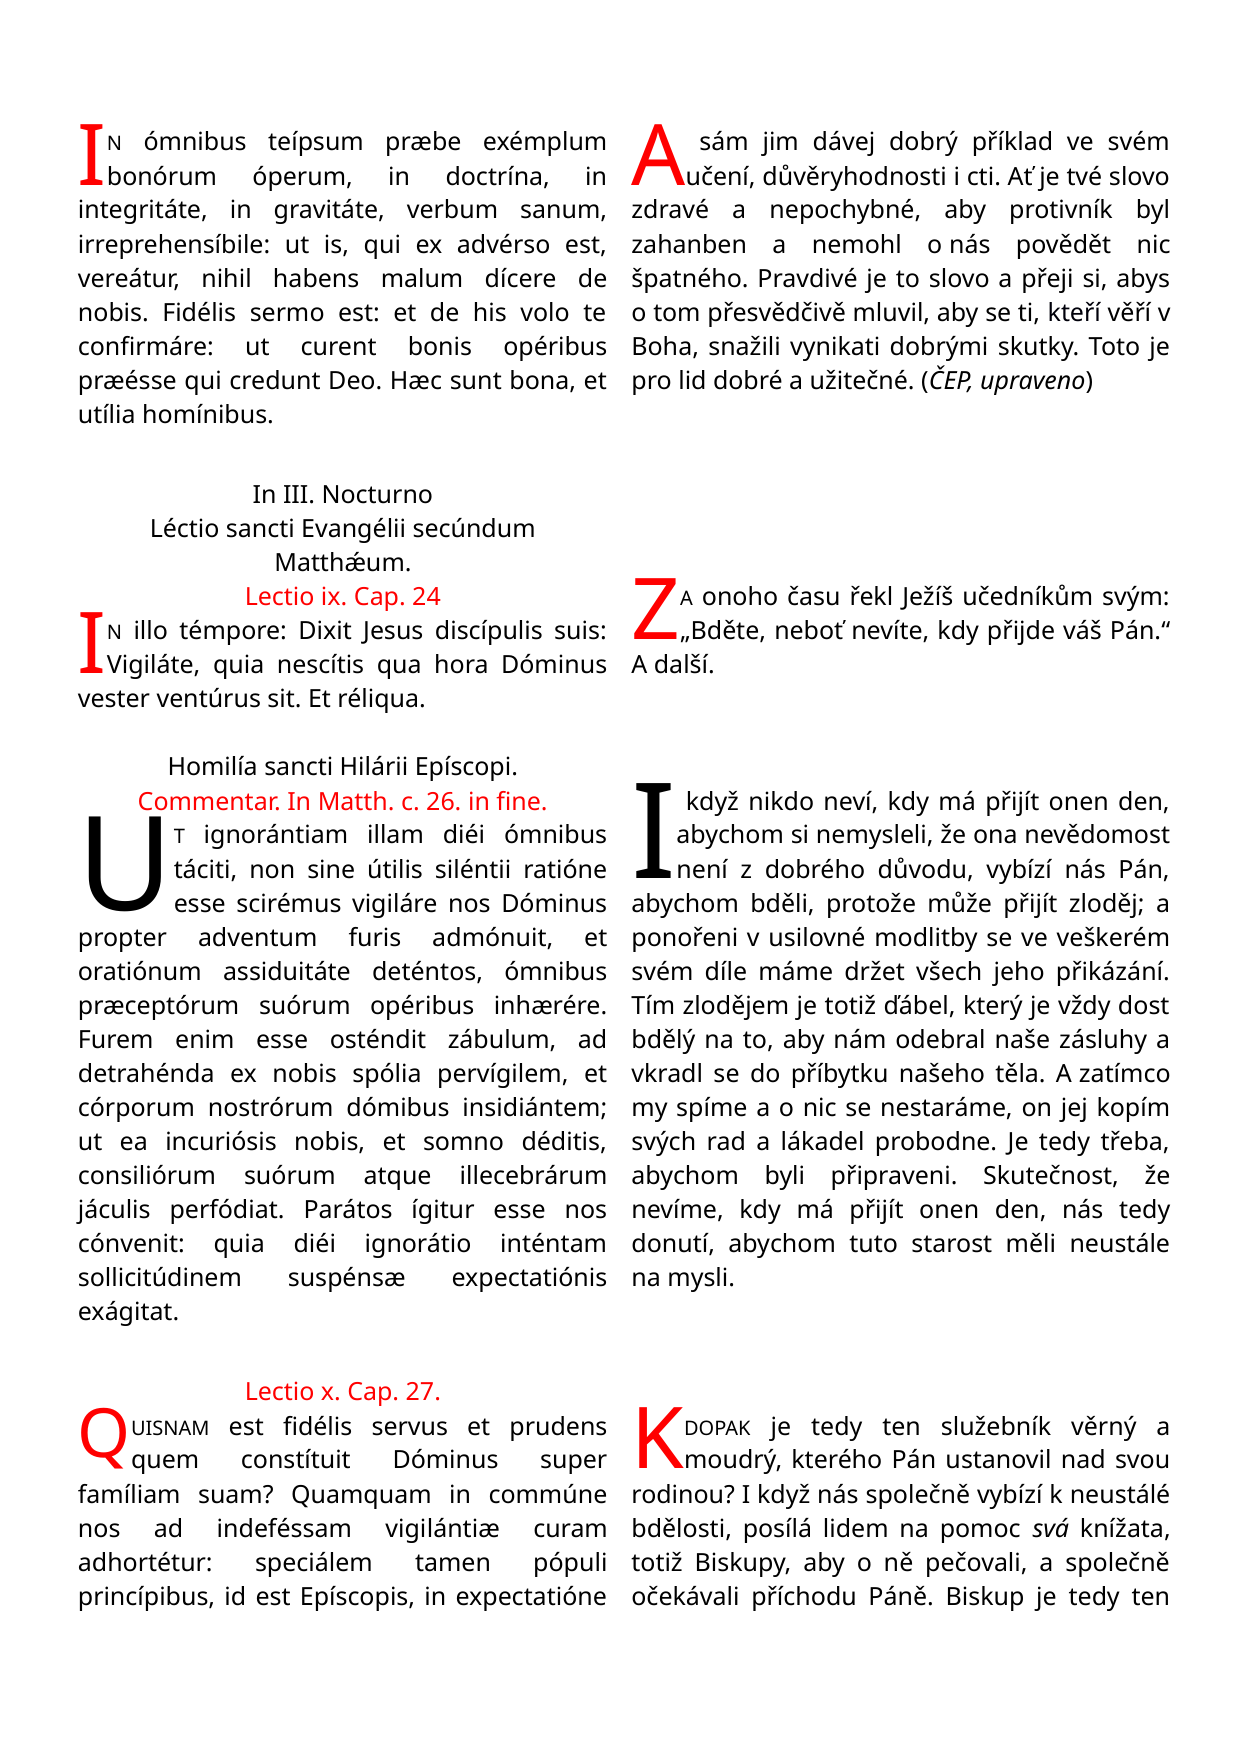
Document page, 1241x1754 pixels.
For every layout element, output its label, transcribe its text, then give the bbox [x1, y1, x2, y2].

table_cell Kdopak je tedy ten služebník věrný a moudrý, kterého Pán ustanovil nad svou rodinou? I když nás společně vybízí k neustálé bdělosti, posílá lidem na pomoc svá knížata, totiž Biskupy, aby o ně pečovali, a společně očekávali příchodu Páně. Biskup je tedy ten [619, 1368, 1182, 1618]
table_cell Za onoho času řekl Ježíš učedníkům svým: „Bděte, neboť nevíte, kdy přijde váš Pán.“ A další. I když nikdo neví, kdy má přijít onen den, abychom si nemysleli, že ona nevědomost není z dobrého důvodu, vybízí nás Pán, abychom bděli, protože může přijít zloděj; a ponořeni v usilovné modlitby se ve veškerém svém díle máme držet všech jeho přikázání. Tím zlodějem je totiž ďábel, který je vždy dost bdělý na to, aby nám odebral naše zásluhy a vkradl se do příbytku našeho těla. A zatímco my spíme a o nic se nestaráme, on jej kopím svých rad a lákadel probodne. Je tedy třeba, abychom byli připraveni. Skutečnost, že nevíme, kdy má přijít onen den, nás tedy donutí, abychom tuto starost měli neustále na mysli. [619, 471, 1182, 1368]
table_cell In ómnibus teípsum præbe exémplum bonórum óperum, in doctrína, in integritáte, in gravitáte, verbum sanum, irreprehensíbile: ut is, qui ex advérso est, vereátur, nihil habens malum dícere de nobis. Fidélis sermo est: et de his volo te confirmáre: ut curent bonis opéribus præésse qui credunt Deo. Hæc sunt bona, et utília homínibus. [66, 118, 619, 471]
table_cell Lectio x. Cap. 27. Quisnam est fidélis servus et prudens quem constítuit Dóminus super famíliam suam? Quamquam in commúne nos ad indeféssam vigi­lántiæ curam adhortétur: speciálem tamen pópuli princípibus, id est Epíscopis, in expectatióne [66, 1368, 619, 1618]
table_cell A sám jim dávej dobrý příklad ve svém učení, důvěryhodnosti i cti. Ať je tvé slovo zdravé a nepochybné, aby protivník byl zahanben a nemohl o nás povědět nic špatného. Pravdivé je to slovo a přeji si, abys o tom přesvědčivě mluvil, aby se ti, kteří věří v Boha, snažili vynikati dobrými skutky. Toto je pro lid dobré a užitečné. (ČEP, upraveno) [619, 118, 1182, 471]
table_cell In III. Nocturno Léctio sancti Evangélii secúndum Matthǽum. Lectio ix. Cap. 24 In illo témpore: Dixit Jesus discípulis suis: Vigiláte, quia nescítis qua hora Dóminus vester ventúrus sit. Et réliqua. Homilía sancti Hilárii Epíscopi. Commentar. In Matth. c. 26. in fine. Ut ignorántiam illam diéi ómnibus táciti, non sine útilis siléntii ratióne esse scirémus vigiláre nos Dóminus propter adventum furis admónuit, et oratiónum assiduitáte deténtos, ómnibus præceptórum suórum opéribus inhærére. Furem enim esse osténdit zábulum, ad detrahénda ex nobis spólia pervígilem, et córporum nostrórum dómibus insidiántem; ut ea incuriósis nobis, et somno déditis, consiliórum suórum atque illecebrárum jáculis perfódiat. Parátos ígitur esse nos cónvenit: quia diéi ignorátio inténtam sollicitúdinem suspénsæ expectatiónis exágitat. [66, 471, 619, 1368]
